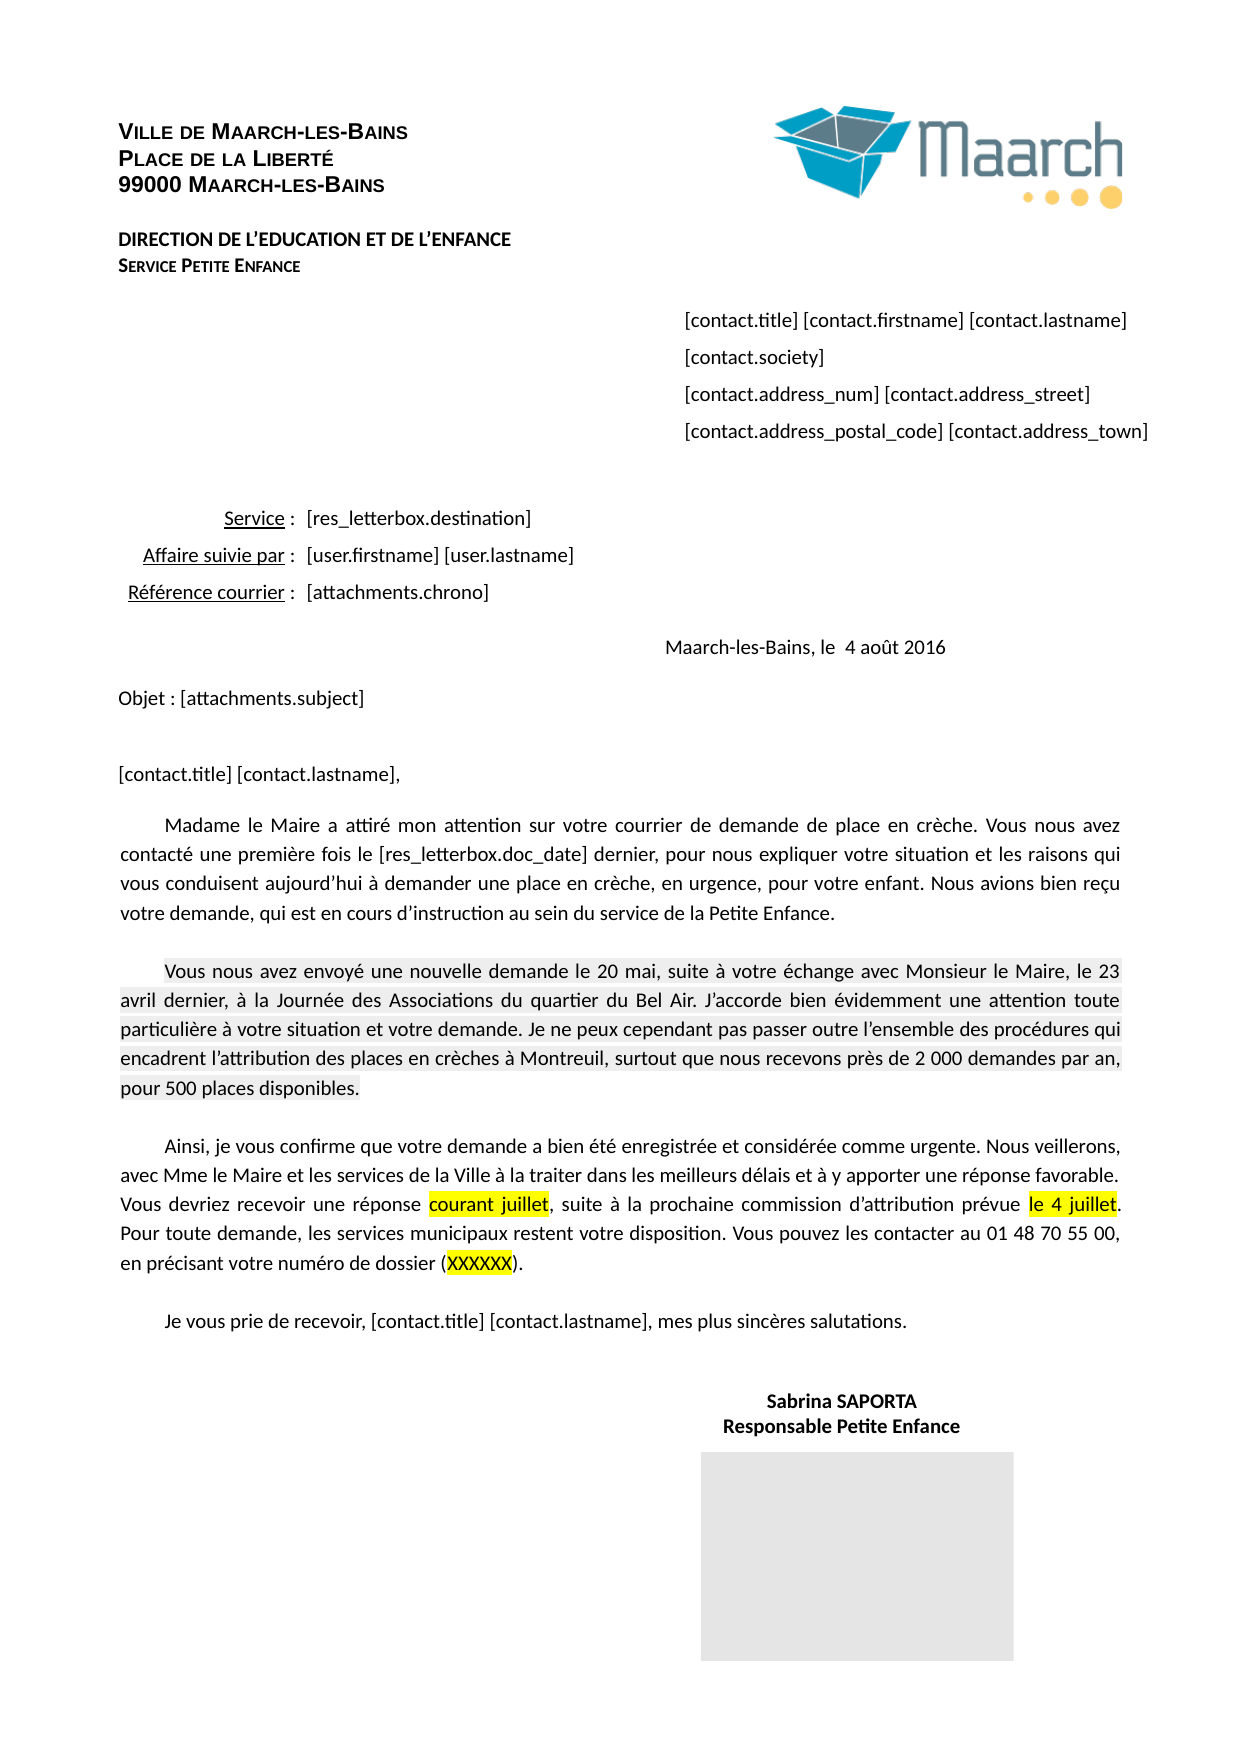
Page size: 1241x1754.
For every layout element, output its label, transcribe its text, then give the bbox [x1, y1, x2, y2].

table_cell [118, 412, 679, 449]
table_cell [118, 338, 679, 375]
table_header Service : [118, 500, 301, 537]
table_header [contact.title] [contact.firstname] [contact.lastname] [679, 301, 1217, 338]
table_cell [user.firstname] [user.lastname] [301, 537, 875, 573]
table_cell [118, 375, 679, 412]
text Responsable Petite Enfance [561, 1413, 1122, 1439]
text Maarch-les-Bains, le 4 août 2016 [148, 634, 1122, 660]
table_cell [contact.address_num] [contact.address_street] [679, 375, 1217, 412]
text Ainsi, je vous confirme que votre demande a bien été enregistrée et considérée comme urgente. Nous veillerons, avec Mme le Maire et les services de la Ville à la traiter dans les meilleurs délais et à y apporter une réponse favorable. Vous devriez recevoir une réponse courant juillet, suite à la prochaine commission d’attribution prévue le 4 juillet. Pour toute demande, les services municipaux restent votre disposition. Vous pouvez les contacter au 01 48 70 55 00, en précisant votre numéro de dossier (XXXXXX). [120, 1133, 1122, 1275]
table_cell [attachments.chrono] [301, 574, 875, 610]
text Vous nous avez envoyé une nouvelle demande le 20 mai, suite à votre échange avec Monsieur le Maire, le 23 avril dernier, à la Journée des Associations du quartier du Bel Air. J’accorde bien évidemment une attention toute particulière à votre situation et votre demande. Je ne peux cependant pas passer outre l’ensemble des procédures qui encadrent l’attribution des places en crèches à Montreuil, surtout que nous recevons près de 2 000 demandes par an, pour 500 places disponibles. [120, 958, 1122, 1100]
text Sabrina SAPORTA [561, 1388, 1122, 1413]
text Je vous prie de recevoir, [contact.title] [contact.lastname], mes plus sincères salutations. [120, 1308, 1122, 1333]
table_header [res_letterbox.destination] [301, 500, 875, 537]
text DIRECTION DE L’EDUCATION ET DE L’ENFANCE [118, 227, 1122, 252]
text [contact.title] [contact.lastname], [118, 761, 1122, 787]
table_cell [contact.address_postal_code] [contact.address_town] [679, 412, 1217, 449]
table_cell [contact.society] [679, 338, 1217, 375]
table_cell Référence courrier : [118, 574, 301, 610]
text Service Petite Enfance [118, 252, 1122, 277]
picture [701, 1452, 1014, 1661]
text Objet : [attachments.subject] [118, 685, 1122, 711]
text Madame le Maire a attiré mon attention sur votre courrier de demande de place en crèche. Vous nous avez contacté une première fois le [res_letterbox.doc_date] dernier, pour nous expliquer votre situation et les raisons qui vous conduisent aujourd’hui à demander une place en crèche, en urgence, pour votre enfant. Nous avions bien reçu votre demande, qui est en cours d’instruction au sein du service de la Petite Enfance. [120, 812, 1122, 925]
picture [773, 106, 1123, 209]
table_header [118, 301, 679, 338]
table_cell Affaire suivie par : [118, 537, 301, 573]
